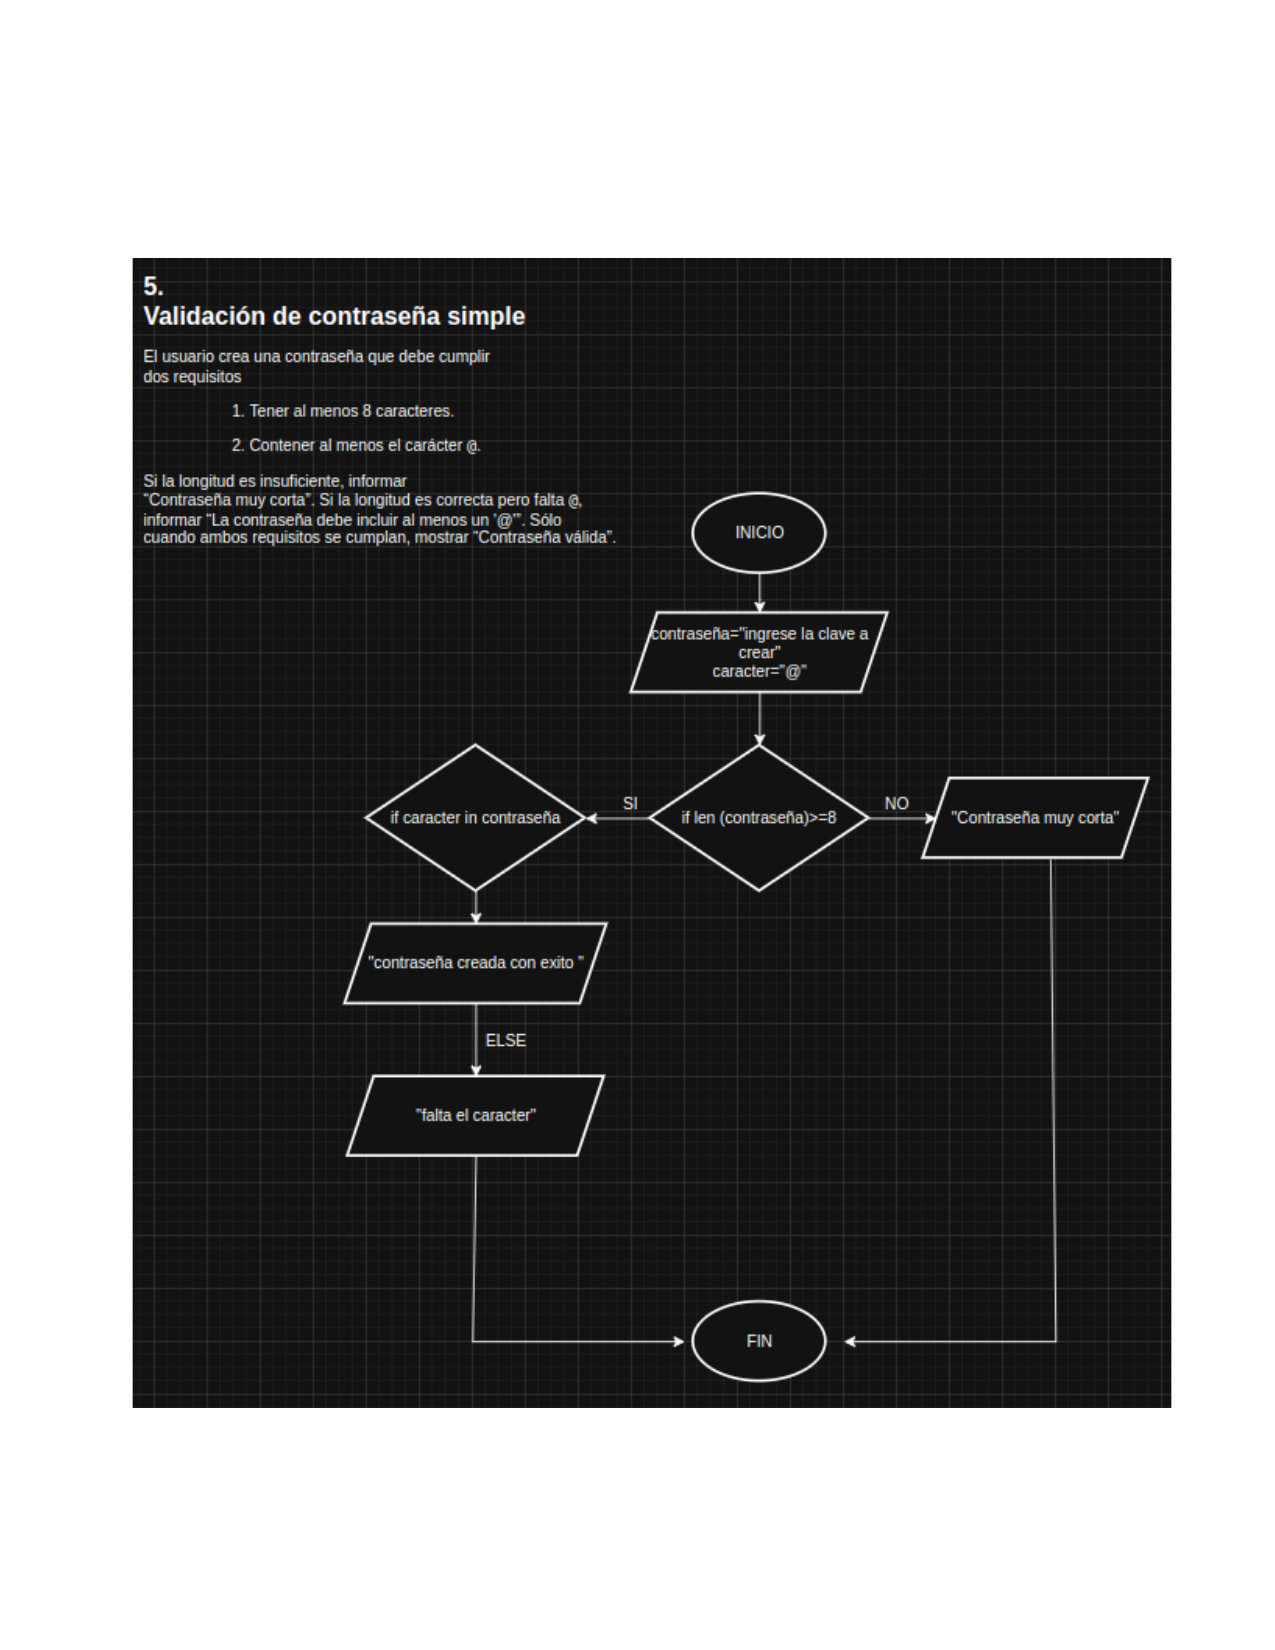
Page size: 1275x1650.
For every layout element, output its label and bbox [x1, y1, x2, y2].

picture [132, 258, 1172, 1408]
